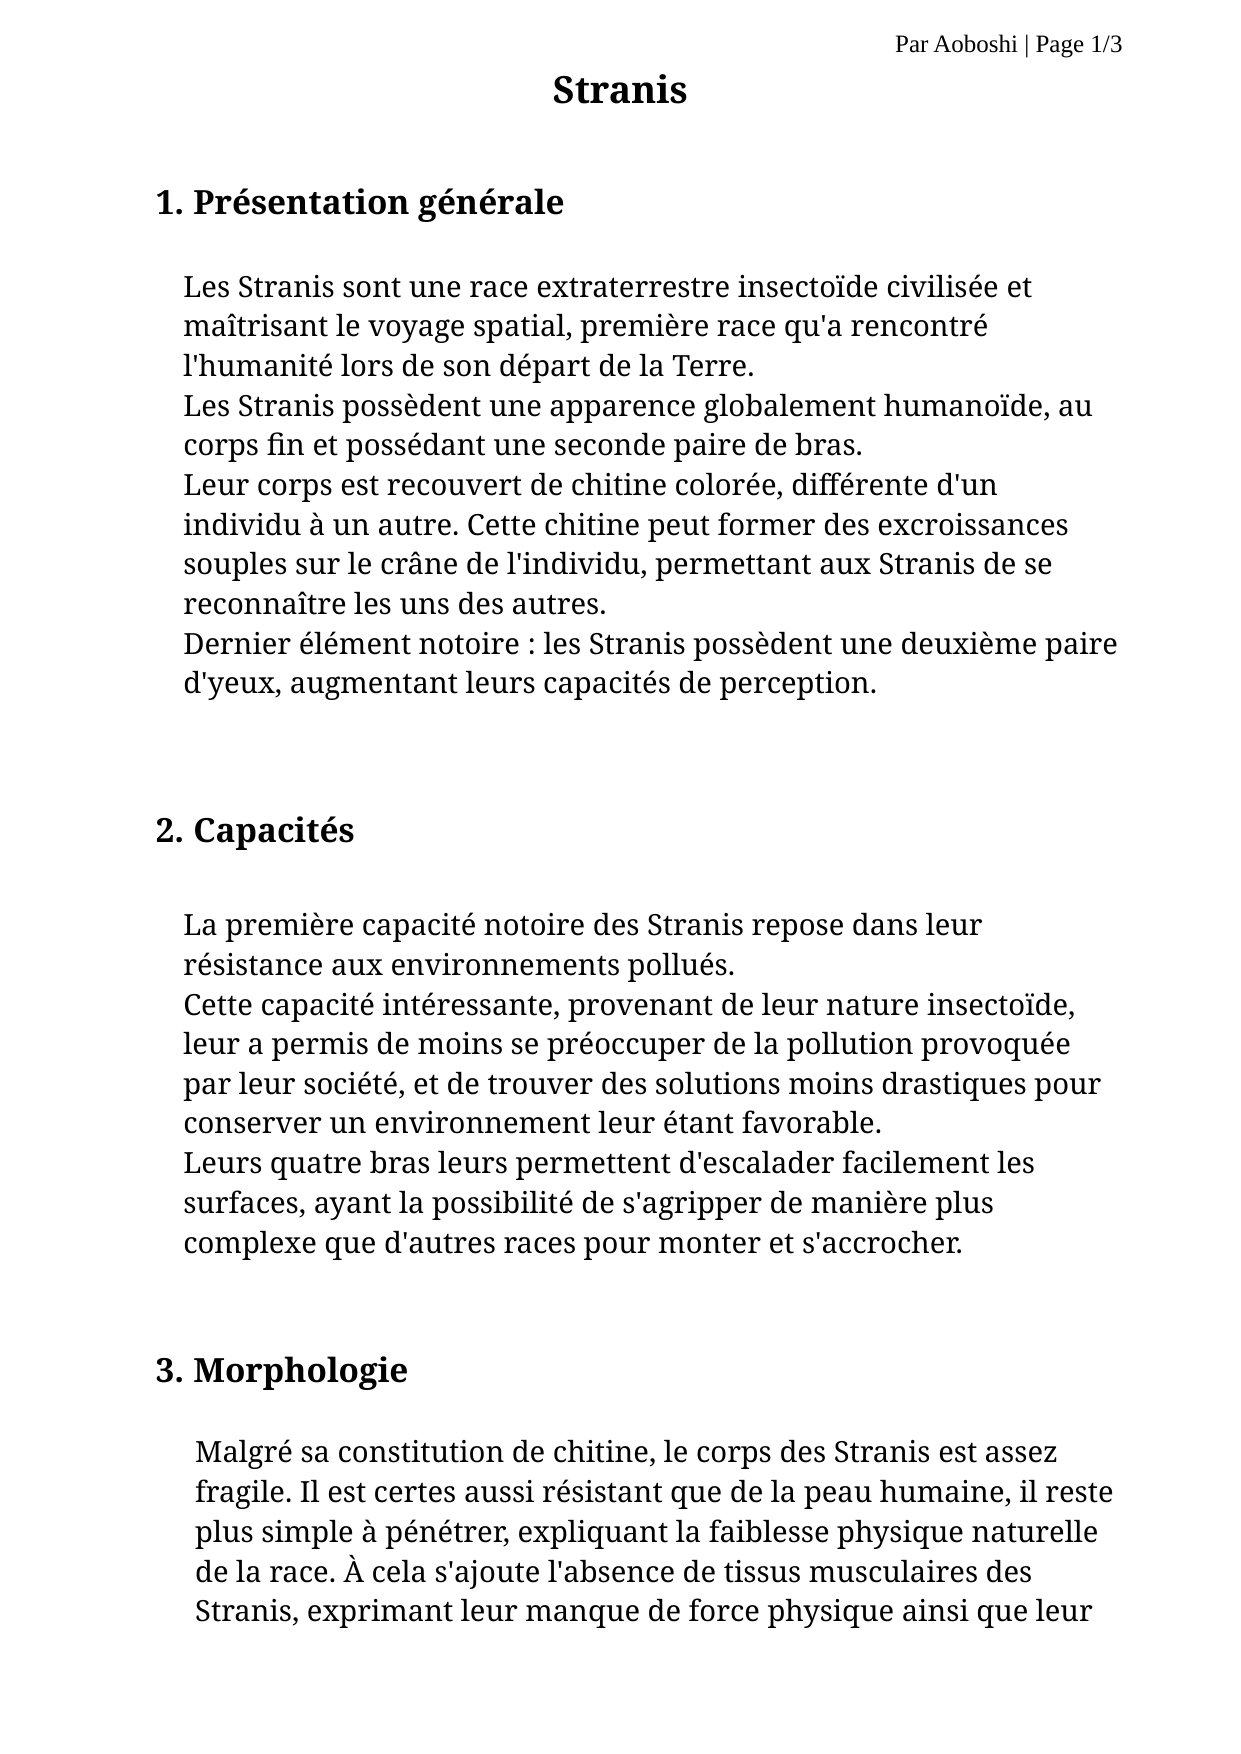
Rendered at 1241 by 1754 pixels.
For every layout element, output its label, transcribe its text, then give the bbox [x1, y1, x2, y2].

text Cette capacité intéressante, provenant de leur nature insectoïde, leur a permis de moins se préoccuper de la pollution provoquée par leur société, et de trouver des solutions moins drastiques pour conserver un environnement leur étant favorable. [183, 984, 1122, 1142]
text La première capacité notoire des Stranis repose dans leur résistance aux environnements pollués. [183, 904, 1122, 984]
text Leur corps est recouvert de chitine colorée, différente d'un individu à un autre. Cette chitine peut former des excroissances souples sur le crâne de l'individu, permettant aux Stranis de se reconnaître les uns des autres. [183, 464, 1122, 623]
subtitle Capacités [156, 807, 1122, 852]
text Stranis [118, 63, 1122, 114]
text Les Stranis possèdent une apparence globalement humanoïde, au corps fin et possédant une seconde paire de bras. [183, 385, 1122, 464]
text Leurs quatre bras leurs permettent d'escalader facilement les surfaces, ayant la possibilité de s'agripper de manière plus complexe que d'autres races pour monter et s'accrocher. [183, 1142, 1122, 1262]
text Les Stranis sont une race extraterrestre insectoïde civilisée et maîtrisant le voyage spatial, première race qu'a rencontré l'humanité lors de son départ de la Terre. [183, 266, 1122, 385]
list Morphologie [156, 1347, 1122, 1392]
text Malgré sa constitution de chitine, le corps des Stranis est assez fragile. Il est certes aussi résistant que de la peau humaine, il reste plus simple à pénétrer, expliquant la faiblesse physique naturelle de la race. À cela s'ajoute l'absence de tissus musculaires des Stranis, exprimant leur manque de force physique ainsi que leur [195, 1432, 1122, 1630]
subtitle Présentation générale [156, 179, 1122, 224]
text Dernier élément notoire : les Stranis possèdent une deuxième paire d'yeux, augmentant leurs capacités de perception. [183, 623, 1122, 702]
